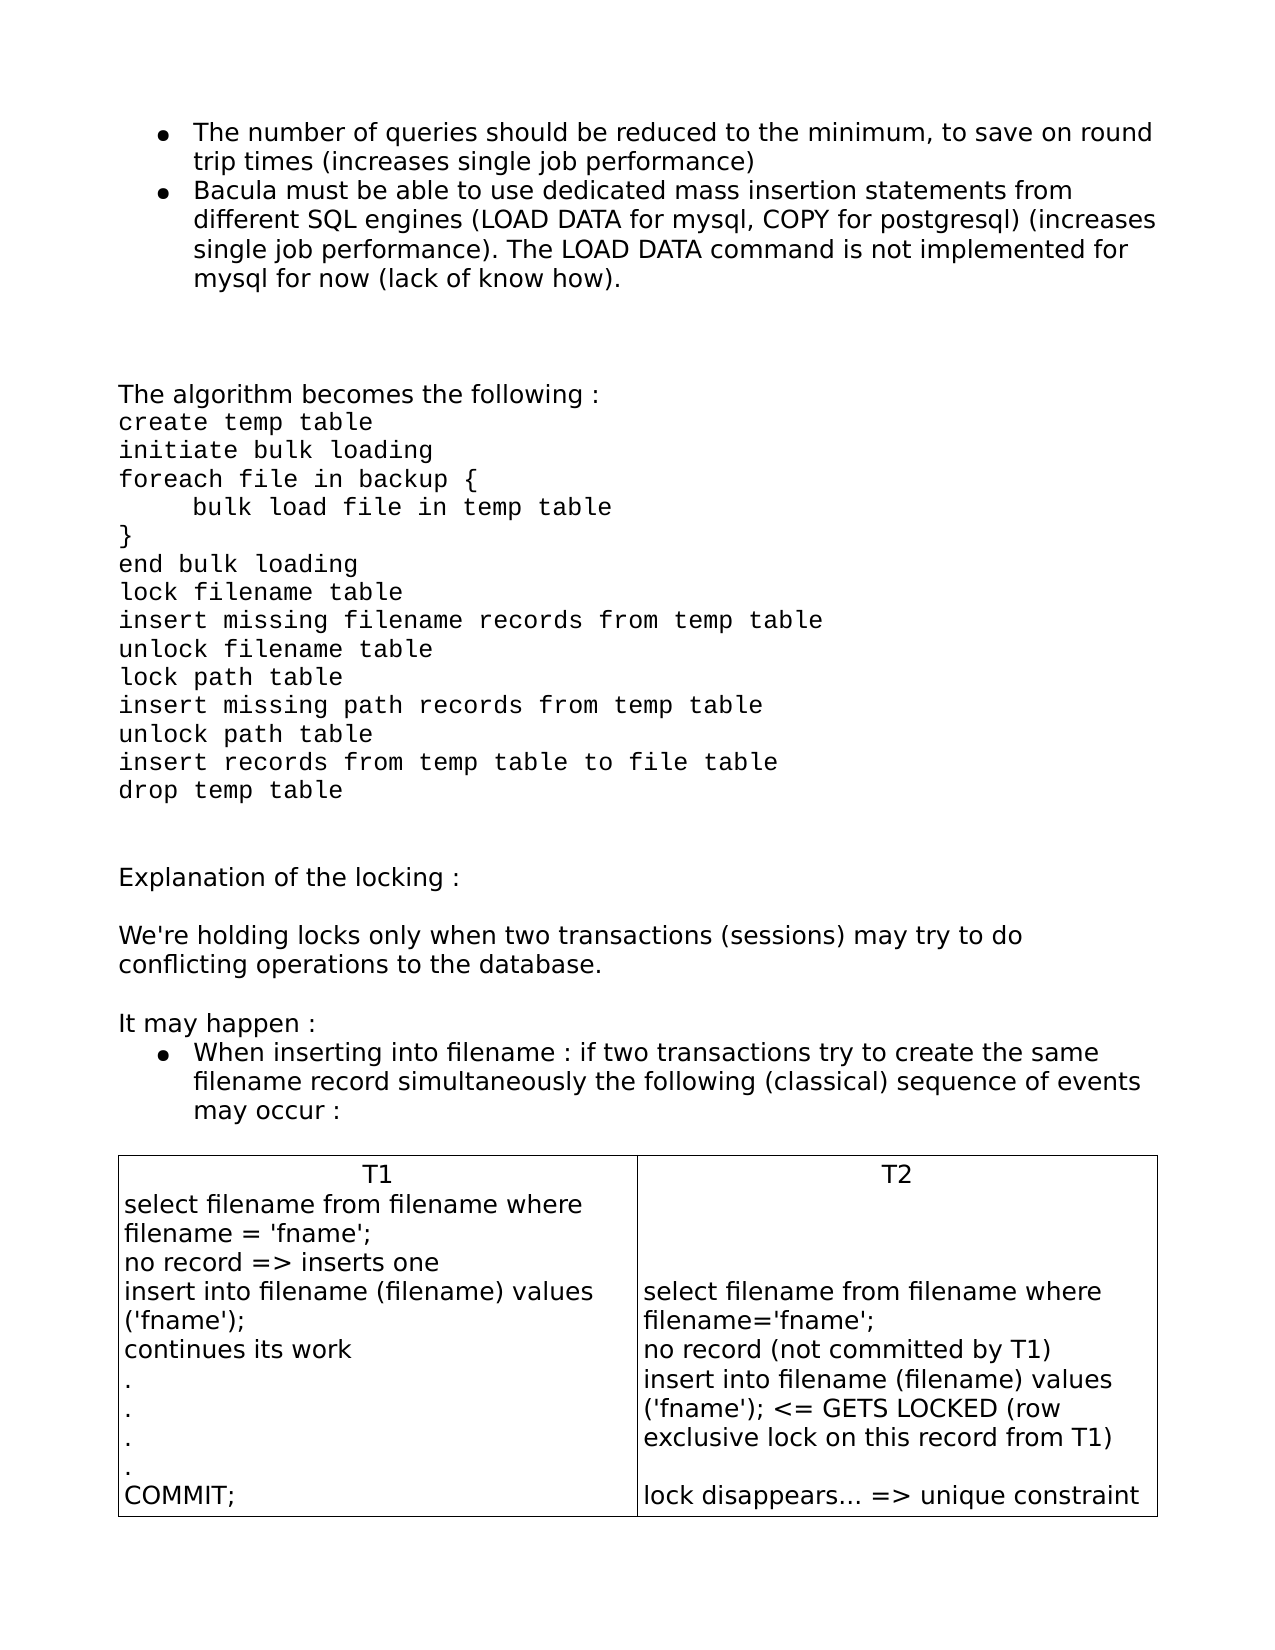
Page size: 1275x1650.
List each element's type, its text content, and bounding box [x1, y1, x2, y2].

text insert missing path records from temp table [118, 693, 1157, 721]
text Explanation of the locking : [118, 863, 1157, 892]
text lock path table [118, 665, 1157, 693]
text foreach file in backup { [118, 466, 1157, 495]
text lock filename table [118, 580, 1157, 608]
text unlock path table [118, 721, 1157, 750]
table_header T2 select filename from filename where filename='fname'; no record (not committed by T1) insert into filename (filename) values ('fname'); <= GETS LOCKED (row exclusive lock on this record from T1) lock disappears... => unique constraint [638, 1156, 1157, 1516]
text It may happen : [118, 1009, 1157, 1038]
list The number of queries should be reduced to the minimum, to save on round trip times (increases single job performance) [156, 118, 1157, 176]
text We're holding locks only when two transactions (sessions) may try to do conflicting operations to the database. [118, 921, 1157, 980]
text The algorithm becomes the following : [118, 381, 1157, 410]
text initiate bulk loading [118, 438, 1157, 466]
text unlock filename table [118, 636, 1157, 665]
list Bacula must be able to use dedicated mass insertion statements from different SQL engines (LOAD DATA for mysql, COPY for postgresql) (increases single job performance). The LOAD DATA command is not implemented for mysql for now (lack of know how). [156, 176, 1157, 293]
text insert missing filename records from temp table [118, 608, 1157, 636]
table_header T1 select filename from filename where filename = 'fname'; no record => inserts one insert into filename (filename) values ('fname'); continues its work . . . . COMMIT; [119, 1156, 637, 1516]
text insert records from temp table to file table [118, 750, 1157, 778]
list When inserting into filename : if two transactions try to create the same filename record simultaneously the following (classical) sequence of events may occur : [156, 1038, 1157, 1155]
text end bulk loading [118, 551, 1157, 580]
text create temp table [118, 410, 1157, 438]
text bulk load file in temp table [118, 495, 1157, 523]
text } [118, 523, 1157, 551]
text drop temp table [118, 778, 1157, 806]
